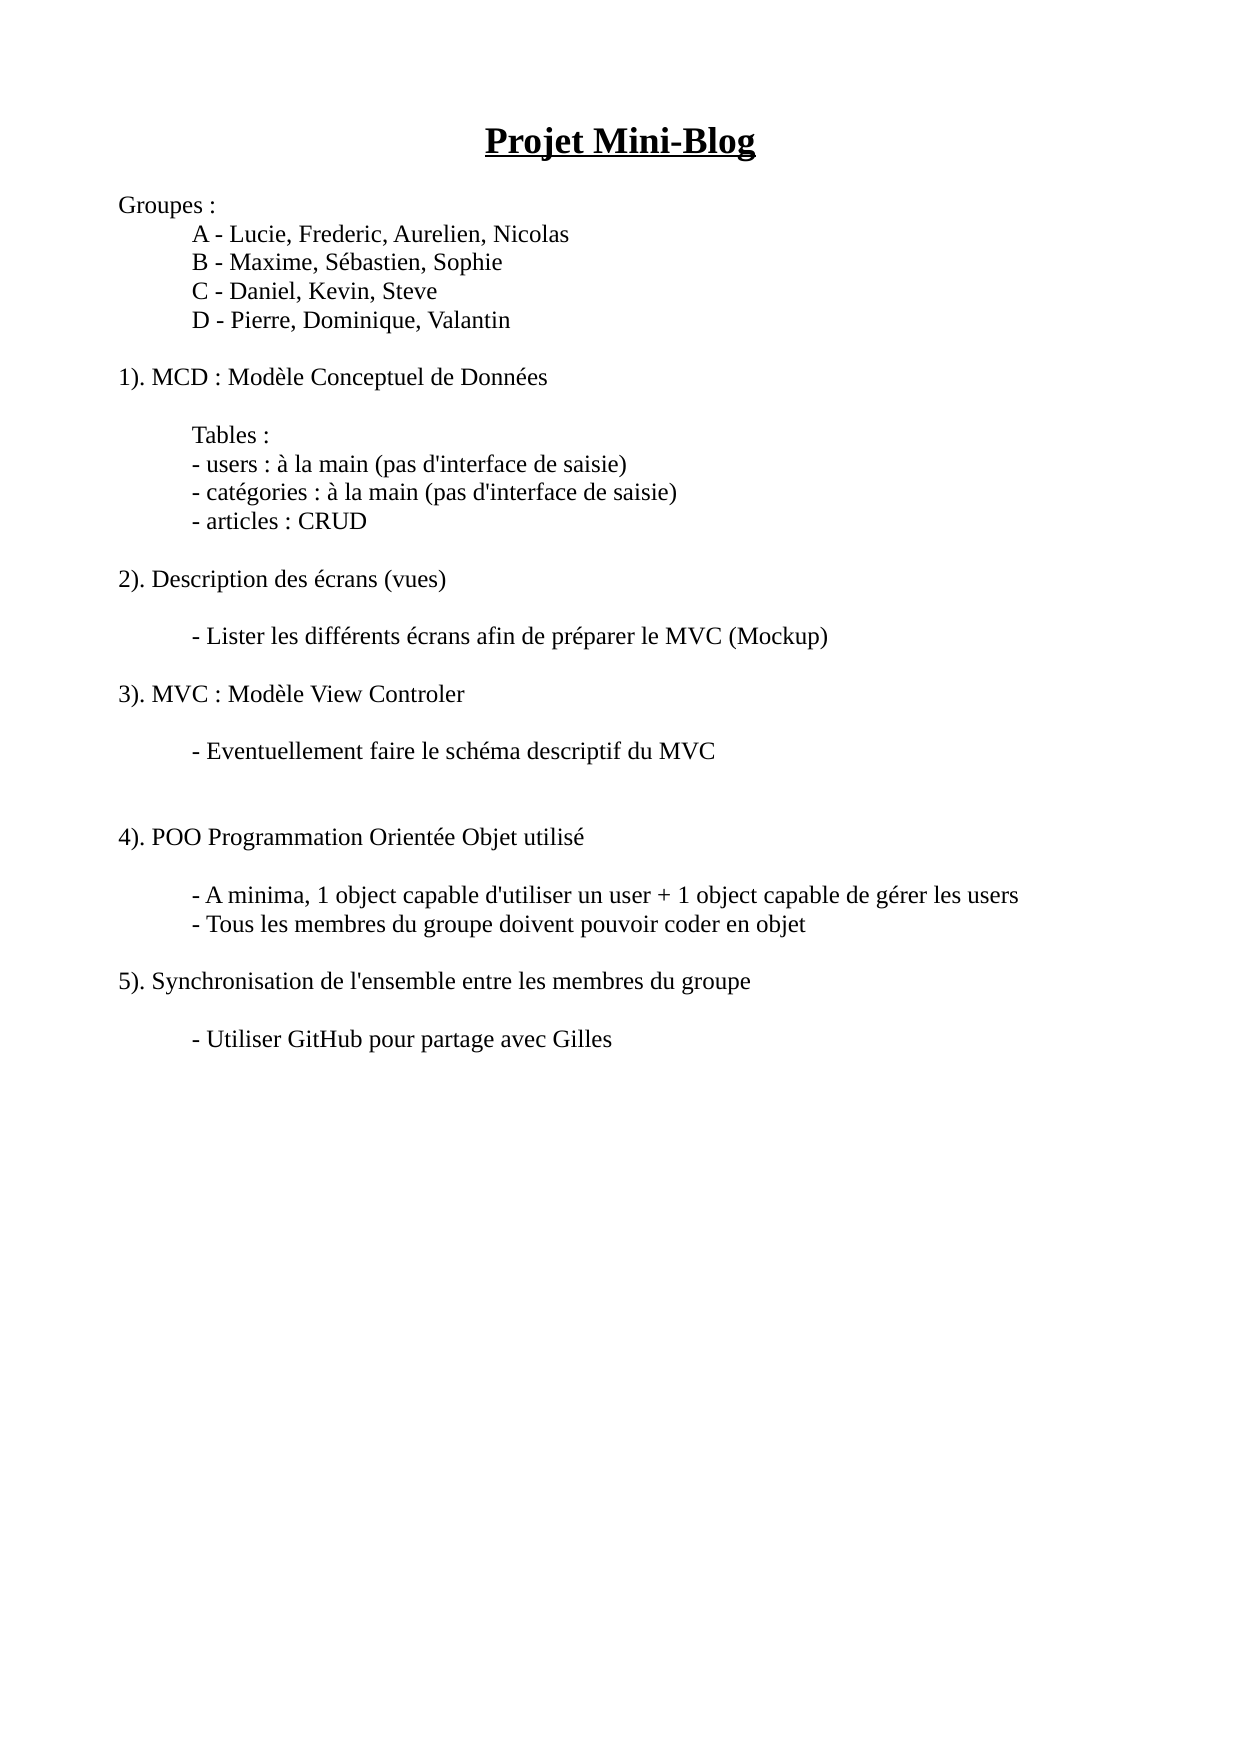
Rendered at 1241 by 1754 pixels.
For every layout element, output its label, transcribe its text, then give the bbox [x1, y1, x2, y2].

text C - Daniel, Kevin, Steve [192, 276, 1122, 305]
text - articles : CRUD [192, 506, 1122, 535]
text Tables : [192, 420, 1122, 449]
text A - Lucie, Frederic, Aurelien, Nicolas [192, 219, 1122, 247]
text 5). Synchronisation de l'ensemble entre les membres du groupe [118, 966, 1122, 995]
text - Tous les membres du groupe doivent pouvoir coder en objet [192, 909, 1122, 937]
text D - Pierre, Dominique, Valantin [192, 305, 1122, 334]
text - catégories : à la main (pas d'interface de saisie) [192, 477, 1122, 506]
text 1). MCD : Modèle Conceptuel de Données [118, 362, 1122, 391]
text - Utiliser GitHub pour partage avec Gilles [192, 1024, 1122, 1052]
text - Lister les différents écrans afin de préparer le MVC (Mockup) [192, 621, 1122, 650]
text B - Maxime, Sébastien, Sophie [192, 247, 1122, 276]
text Projet Mini-Blog [118, 118, 1122, 161]
text 4). POO Programmation Orientée Objet utilisé [118, 822, 1122, 851]
text - A minima, 1 object capable d'utiliser un user + 1 object capable de gérer les users [192, 880, 1122, 909]
text 2). Description des écrans (vues) [118, 564, 1122, 592]
text - users : à la main (pas d'interface de saisie) [192, 449, 1122, 477]
text - Eventuellement faire le schéma descriptif du MVC [192, 736, 1122, 765]
text Groupes : [118, 190, 1122, 219]
text 3). MVC : Modèle View Controler [118, 679, 1122, 707]
